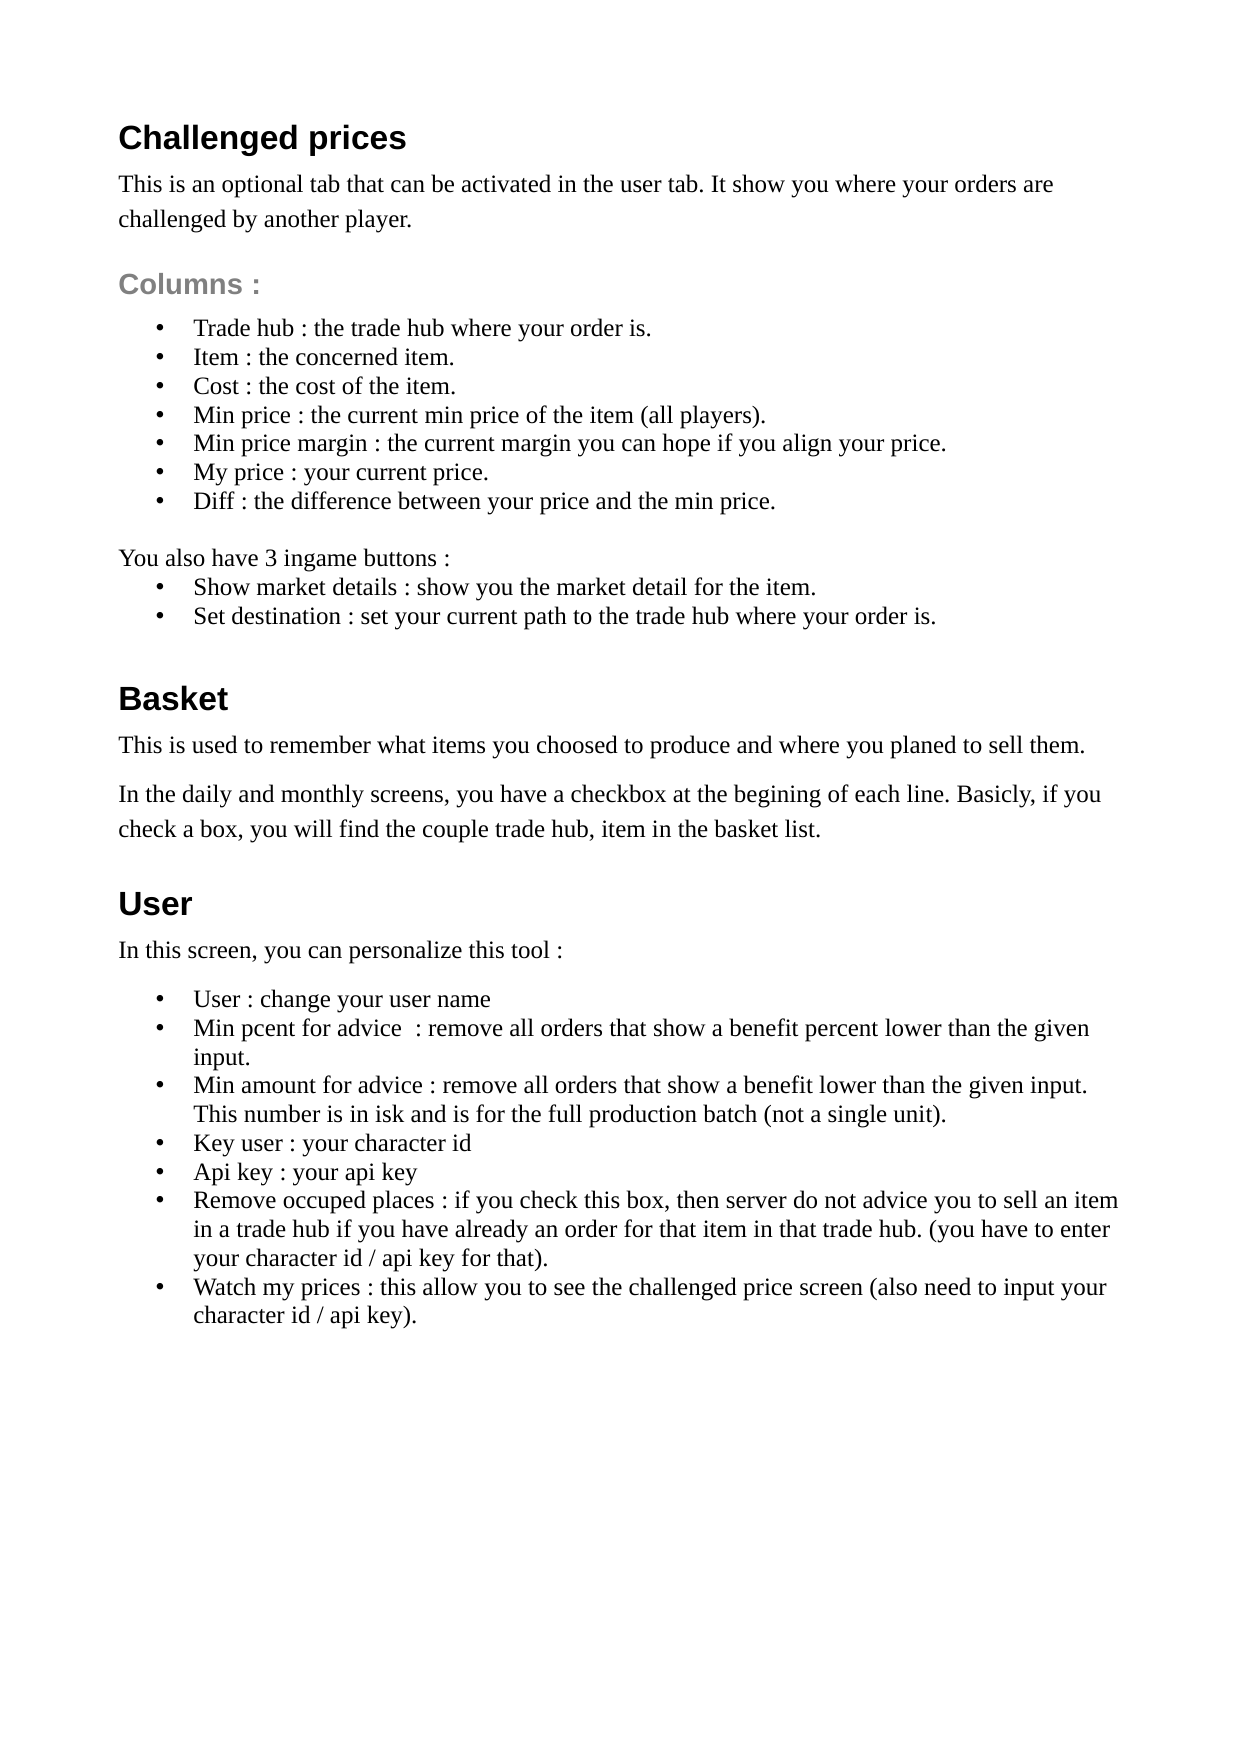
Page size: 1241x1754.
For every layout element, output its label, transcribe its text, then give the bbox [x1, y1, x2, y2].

list Min price margin : the current margin you can hope if you align your price. [156, 428, 1122, 457]
text This is used to remember what items you choosed to produce and where you planed to sell them. [118, 730, 1122, 759]
list Min price : the current min price of the item (all players). [156, 400, 1122, 428]
text This is an optional tab that can be activated in the user tab. It show you where your orders are challenged by another player. [118, 169, 1122, 232]
subtitle Basket [118, 679, 1122, 718]
subtitle Columns : [118, 267, 1122, 301]
list Set destination : set your current path to the trade hub where your order is. [156, 601, 1122, 630]
text In the daily and monthly screens, you have a checkbox at the begining of each line. Basicly, if you check a box, you will find the couple trade hub, item in the basket list. [118, 779, 1122, 843]
list Cost : the cost of the item. [156, 371, 1122, 400]
subtitle User [118, 884, 1122, 922]
list Min amount for advice : remove all orders that show a benefit lower than the given input. This number is in isk and is for the full production batch (not a single unit). [156, 1070, 1122, 1128]
list Trade hub : the trade hub where your order is. [156, 313, 1122, 342]
list Diff : the difference between your price and the min price. [156, 486, 1122, 515]
list Min pcent for advice : remove all orders that show a benefit percent lower than the given input. [156, 1013, 1122, 1070]
text You also have 3 ingame buttons : [118, 543, 1122, 572]
list Key user : your character id [156, 1128, 1122, 1157]
text In this screen, you can personalize this tool : [118, 935, 1122, 964]
list My price : your current price. [156, 457, 1122, 486]
list Show market details : show you the market detail for the item. [156, 572, 1122, 601]
subtitle Challenged prices [118, 118, 1122, 157]
list Item : the concerned item. [156, 342, 1122, 371]
list Watch my prices : this allow you to see the challenged price screen (also need to input your character id / api key). [156, 1272, 1122, 1329]
list User : change your user name [156, 984, 1122, 1013]
list Api key : your api key [156, 1157, 1122, 1185]
list Remove occuped places : if you check this box, then server do not advice you to sell an item in a trade hub if you have already an order for that item in that trade hub. (you have to enter your character id / api key for that). [156, 1185, 1122, 1272]
